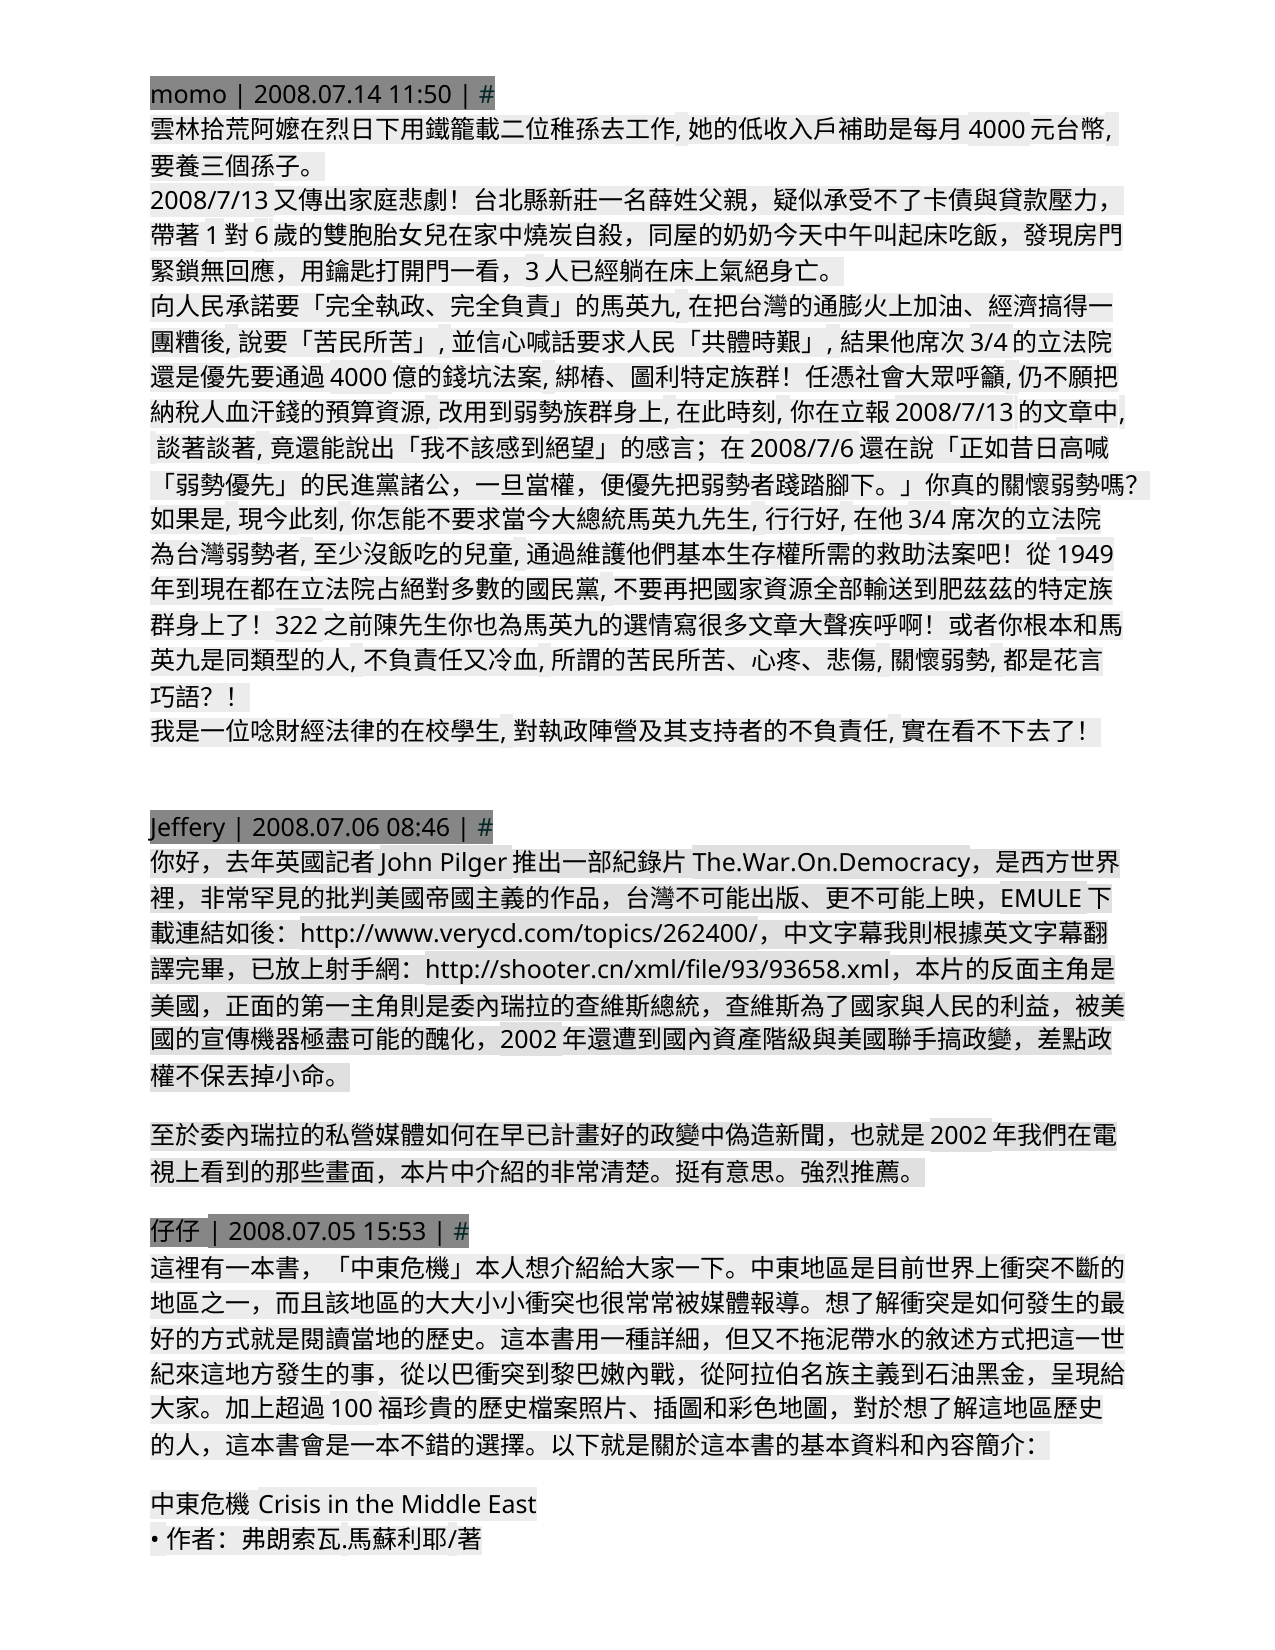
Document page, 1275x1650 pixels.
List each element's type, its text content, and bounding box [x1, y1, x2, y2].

text momo | 2008.07.14 11:50 | # [150, 75, 1125, 110]
text 至於委內瑞拉的私營媒體如何在早已計畫好的政變中偽造新聞，也就是2002年我們在電視上看到的那些畫面，本片中介紹的非常清楚。挺有意思。強烈推薦。 [150, 1117, 1125, 1187]
text 這裡有一本書，「中東危機」本人想介紹給大家一下。中東地區是目前世界上衝突不斷的地區之一，而且該地區的大大小小衝突也很常常被媒體報導。想了解衝突是如何發生的最好的方式就是閱讀當地的歷史。這本書用一種詳細，但又不拖泥帶水的敘述方式把這一世紀來這地方發生的事，從以巴衝突到黎巴嫩內戰，從阿拉伯名族主義到石油黑金，呈現給大家。加上超過100福珍貴的歷史檔案照片、插圖和彩色地圖，對於想了解這地區歷史的人，這本書會是一本不錯的選擇。以下就是關於這本書的基本資料和內容簡介： [150, 1248, 1125, 1460]
text 仔仔 | 2008.07.05 15:53 | # [150, 1212, 1125, 1248]
text 你好，去年英國記者John Pilger推出一部紀錄片The.War.On.Democracy，是西方世界裡，非常罕見的批判美國帝國主義的作品，台灣不可能出版、更不可能上映，EMULE下載連結如後：http://www.verycd.com/topics/262400/，中文字幕我則根據英文字幕翻譯完畢，已放上射手網：http://shooter.cn/xml/file/93/93658.xml，本片的反面主角是美國，正面的第一主角則是委內瑞拉的查維斯總統，查維斯為了國家與人民的利益，被美國的宣傳機器極盡可能的醜化，2002年還遭到國內資產階級與美國聯手搞政變，差點政權不保丟掉小命。 [150, 844, 1125, 1092]
text Jeffery | 2008.07.06 08:46 | # [150, 808, 1125, 844]
text 中東危機 Crisis in the Middle East • 作者：弗朗索瓦.馬蘇利耶/著 [150, 1485, 1125, 1556]
text 雲林拾荒阿嬤在烈日下用鐵籠載二位稚孫去工作, 她的低收入戶補助是每月4000元台幣, 要養三個孫子。 2008/7/13又傳出家庭悲劇！台北縣新莊一名薛姓父親，疑似承受不了卡債與貸款壓力，帶著1對6歲的雙胞胎女兒在家中燒炭自殺，同屋的奶奶今天中午叫起床吃飯，發現房門緊鎖無回應，用鑰匙打開門一看，3人已經躺在床上氣絕身亡。 向人民承諾要「完全執政、完全負責」的馬英九, 在把台灣的通膨火上加油、經濟搞得一團糟後, 說要「苦民所苦」, 並信心喊話要求人民「共體時艱」, 結果他席次3/4的立法院還是優先要通過4000億的錢坑法案, 綁樁、圖利特定族群！任憑社會大眾呼籲, 仍不願把納稅人血汗錢的預算資源, 改用到弱勢族群身上, 在此時刻, 你在立報2008/7/13的文章中, 談著談著, 竟還能說出「我不該感到絕望」的感言；在2008/7/6還在說「正如昔日高喊「弱勢優先」的民進黨諸公，一旦當權，便優先把弱勢者踐踏腳下。」你真的關懷弱勢嗎？如果是, 現今此刻, 你怎能不要求當今大總統馬英九先生, 行行好, 在他3/4席次的立法院為台灣弱勢者, 至少沒飯吃的兒童, 通過維護他們基本生存權所需的救助法案吧！從1949年到現在都在立法院占絕對多數的國民黨, 不要再把國家資源全部輸送到肥茲茲的特定族群身上了！322之前陳先生你也為馬英九的選情寫很多文章大聲疾呼啊！或者你根本和馬英九是同類型的人, 不負責任又冷血, 所謂的苦民所苦、心疼、悲傷, 關懷弱勢, 都是花言巧語？！ 我是一位唸財經法律的在校學生, 對執政陣營及其支持者的不負責任, 實在看不下去了！ [150, 110, 1125, 783]
